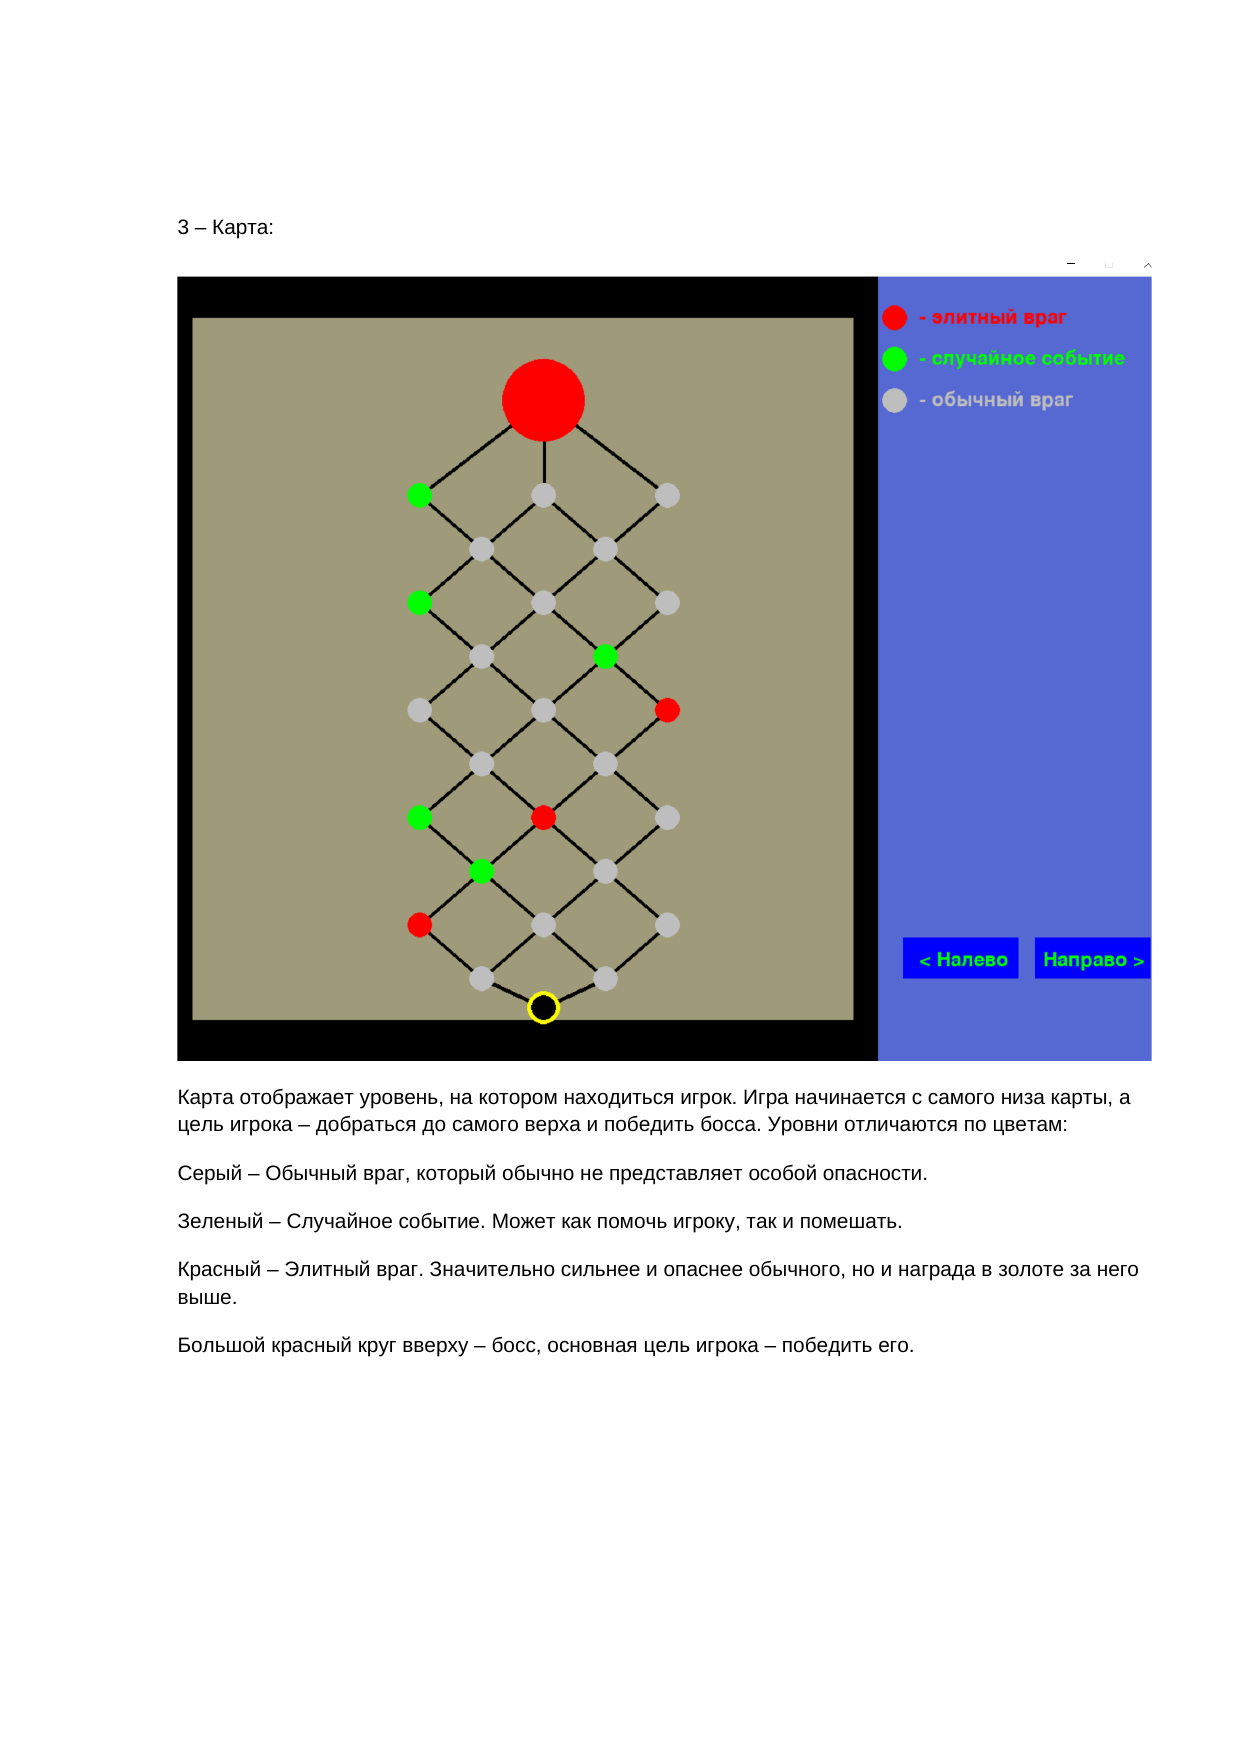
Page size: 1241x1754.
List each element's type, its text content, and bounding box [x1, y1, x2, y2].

text 3 – Карта: [177, 215, 1152, 239]
text Серый – Обычный враг, который обычно не представляет особой опасности. [177, 1161, 1152, 1184]
text Зеленый – Случайное событие. Может как помочь игроку, так и помешать. [177, 1209, 1152, 1233]
picture [177, 263, 1152, 1061]
text Карта отображает уровень, на котором находиться игрок. Игра начинается с самого низа карты, а цель игрока – добраться до самого верха и победить босса. Уровни отличаются по цветам: [177, 1085, 1152, 1136]
text Большой красный круг вверху – босс, основная цель игрока – победить его. [177, 1333, 1152, 1357]
text Красный – Элитный враг. Значительно сильнее и опаснее обычного, но и награда в золоте за него выше. [177, 1257, 1152, 1309]
